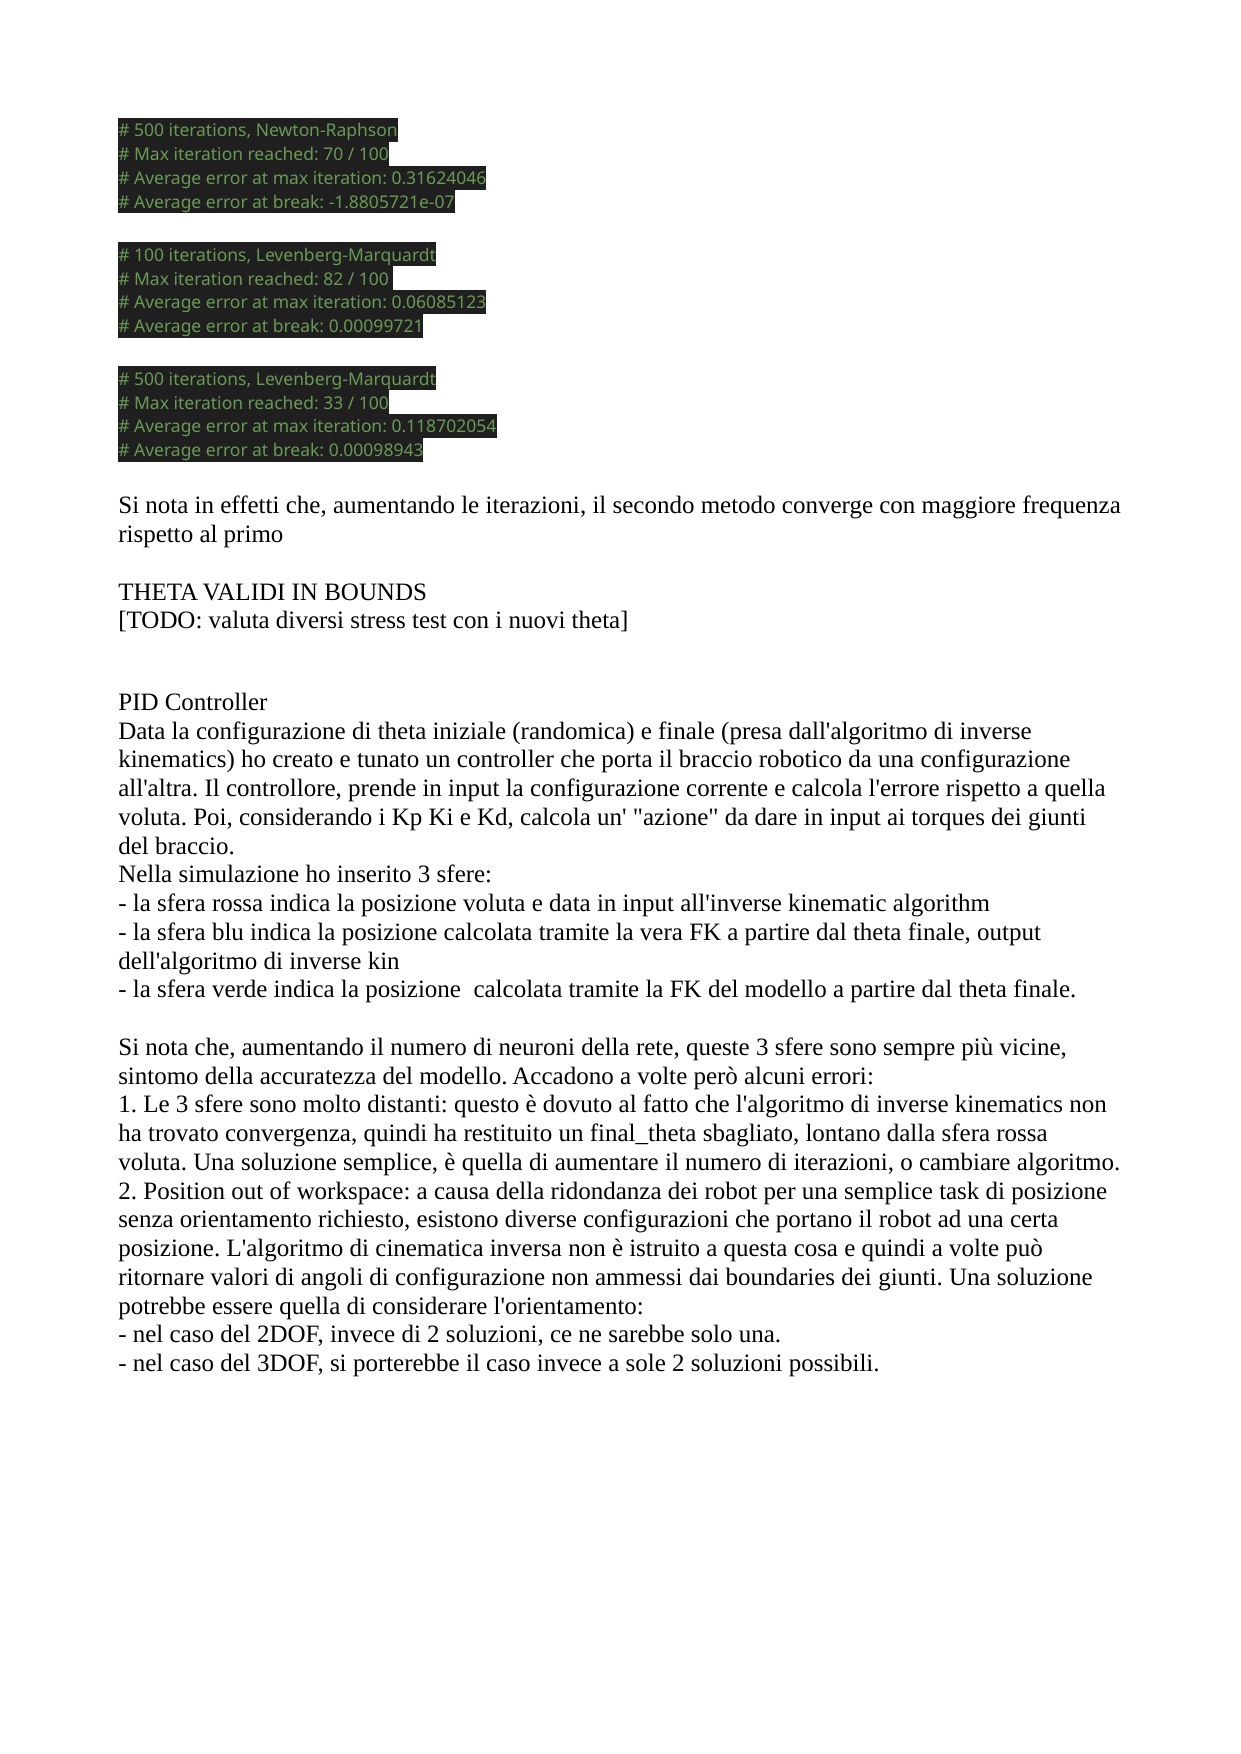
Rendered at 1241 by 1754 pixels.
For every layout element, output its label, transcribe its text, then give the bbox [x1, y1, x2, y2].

text # Average error at break: 0.00099721 [118, 314, 1122, 338]
text Nella simulazione ho inserito 3 sfere: - la sfera rossa indica la posizione voluta e data in input all'inverse kinematic algorithm [118, 859, 1122, 917]
text THETA VALIDI IN BOUNDS [118, 577, 1122, 606]
text 1. Le 3 sfere sono molto distanti: questo è dovuto al fatto che l'algoritmo di inverse kinematics non ha trovato convergenza, quindi ha restituito un final_theta sbagliato, lontano dalla sfera rossa voluta. Una soluzione semplice, è quella di aumentare il numero di iterazioni, o cambiare algoritmo. [118, 1089, 1122, 1176]
text # Max iteration reached: 70 / 100 [118, 142, 1122, 166]
text 2. Position out of workspace: a causa della ridondanza dei robot per una semplice task di posizione senza orientamento richiesto, esistono diverse configurazioni che portano il robot ad una certa posizione. L'algoritmo di cinematica inversa non è istruito a questa cosa e quindi a volte può ritornare valori di angoli di configurazione non ammessi dai boundaries dei giunti. Una soluzione potrebbe essere quella di considerare l'orientamento: [118, 1176, 1122, 1319]
text Si nota che, aumentando il numero di neuroni della rete, queste 3 sfere sono sempre più vicine, sintomo della accuratezza del modello. Accadono a volte però alcuni errori: [118, 1032, 1122, 1089]
text # 500 iterations, Levenberg-Marquardt [118, 366, 1122, 390]
text - la sfera verde indica la posizione calcolata tramite la FK del modello a partire dal theta finale. [118, 974, 1122, 1003]
text - la sfera blu indica la posizione calcolata tramite la vera FK a partire dal theta finale, output dell'algoritmo di inverse kin [118, 917, 1122, 974]
text Data la configurazione di theta iniziale (randomica) e finale (presa dall'algoritmo di inverse kinematics) ho creato e tunato un controller che porta il braccio robotico da una configurazione all'altra. Il controllore, prende in input la configurazione corrente e calcola l'errore rispetto a quella voluta. Poi, considerando i Kp Ki e Kd, calcola un' "azione" da dare in input ai torques dei giunti del braccio. [118, 716, 1122, 859]
text # Max iteration reached: 33 / 100 [118, 390, 1122, 414]
text # Average error at break: 0.00098943 [118, 438, 1122, 462]
text # Max iteration reached: 82 / 100 [118, 266, 1122, 290]
text # 500 iterations, Newton-Raphson [118, 118, 1122, 142]
text # Average error at break: -1.8805721e-07 [118, 190, 1122, 213]
text # Average error at max iteration: 0.31624046 [118, 166, 1122, 190]
text - nel caso del 3DOF, si porterebbe il caso invece a sole 2 soluzioni possibili. [118, 1348, 1122, 1377]
text PID Controller [118, 687, 1122, 716]
text # 100 iterations, Levenberg-Marquardt [118, 242, 1122, 266]
text Si nota in effetti che, aumentando le iterazioni, il secondo metodo converge con maggiore frequenza rispetto al primo [118, 491, 1122, 548]
text - nel caso del 2DOF, invece di 2 soluzioni, ce ne sarebbe solo una. [118, 1319, 1122, 1348]
text # Average error at max iteration: 0.118702054 [118, 414, 1122, 438]
text # Average error at max iteration: 0.06085123 [118, 290, 1122, 314]
text [TODO: valuta diversi stress test con i nuovi theta] [118, 606, 1122, 634]
